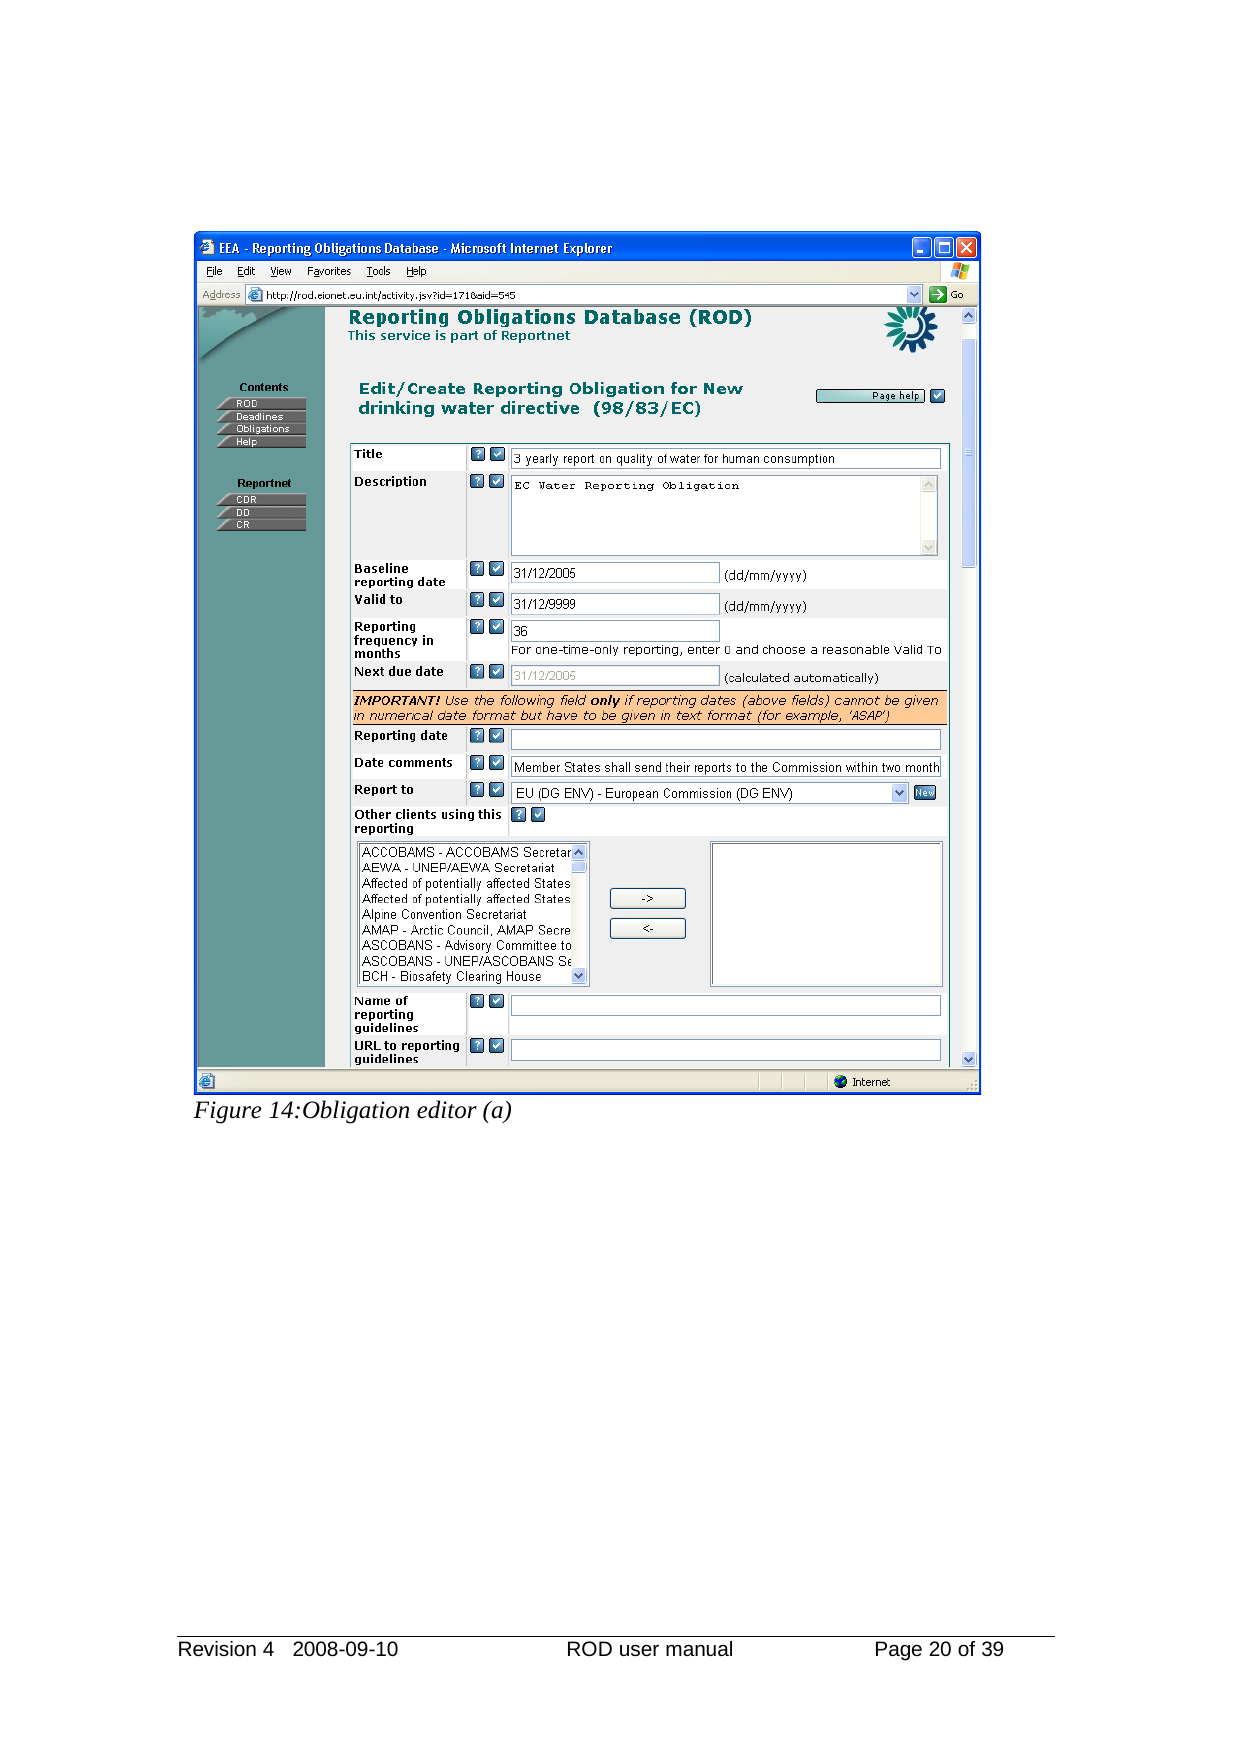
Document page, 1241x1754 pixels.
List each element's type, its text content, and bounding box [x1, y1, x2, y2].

picture [193, 231, 982, 1095]
text Figure 14:Obligation editor (a) [194, 1095, 981, 1124]
